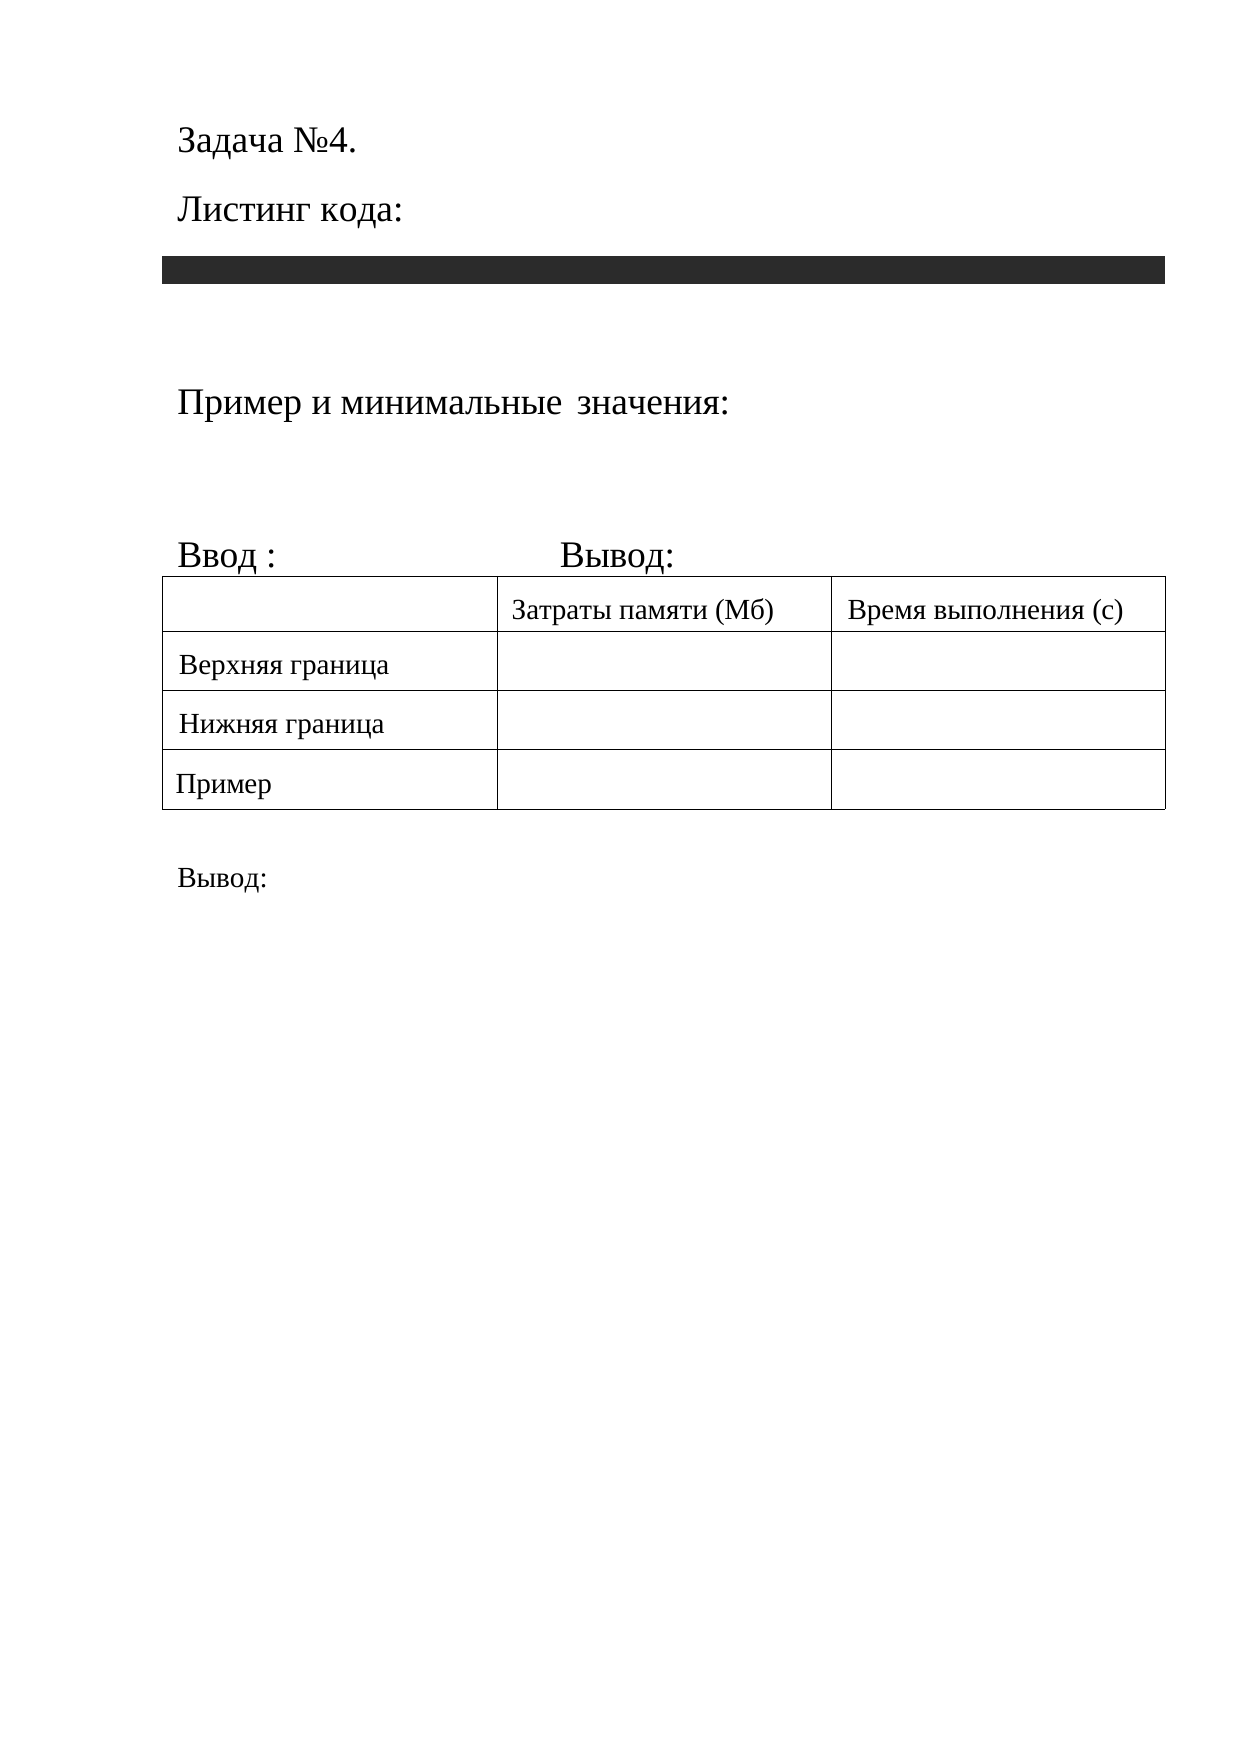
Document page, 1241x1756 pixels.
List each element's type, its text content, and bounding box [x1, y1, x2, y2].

subtitle Пример и минимальные значения: [177, 379, 1165, 422]
table_header Время выполнения (с) [832, 577, 1165, 631]
table_header Затраты памяти (Мб) [498, 577, 831, 631]
table_cell [498, 632, 831, 690]
table_cell Нижняя граница [163, 691, 497, 749]
text Задача №4. Листинг кода: [177, 118, 841, 230]
subtitle Ввод : Вывод: [177, 533, 1165, 576]
table_header [163, 577, 497, 631]
table_cell [498, 750, 831, 809]
table_cell [832, 632, 1165, 690]
table_cell Верхняя граница [163, 632, 497, 690]
table_cell [832, 750, 1165, 809]
table_cell [498, 691, 831, 749]
table_cell Пример [163, 750, 497, 809]
text Вывод: [177, 860, 1165, 893]
table_cell [832, 691, 1165, 749]
